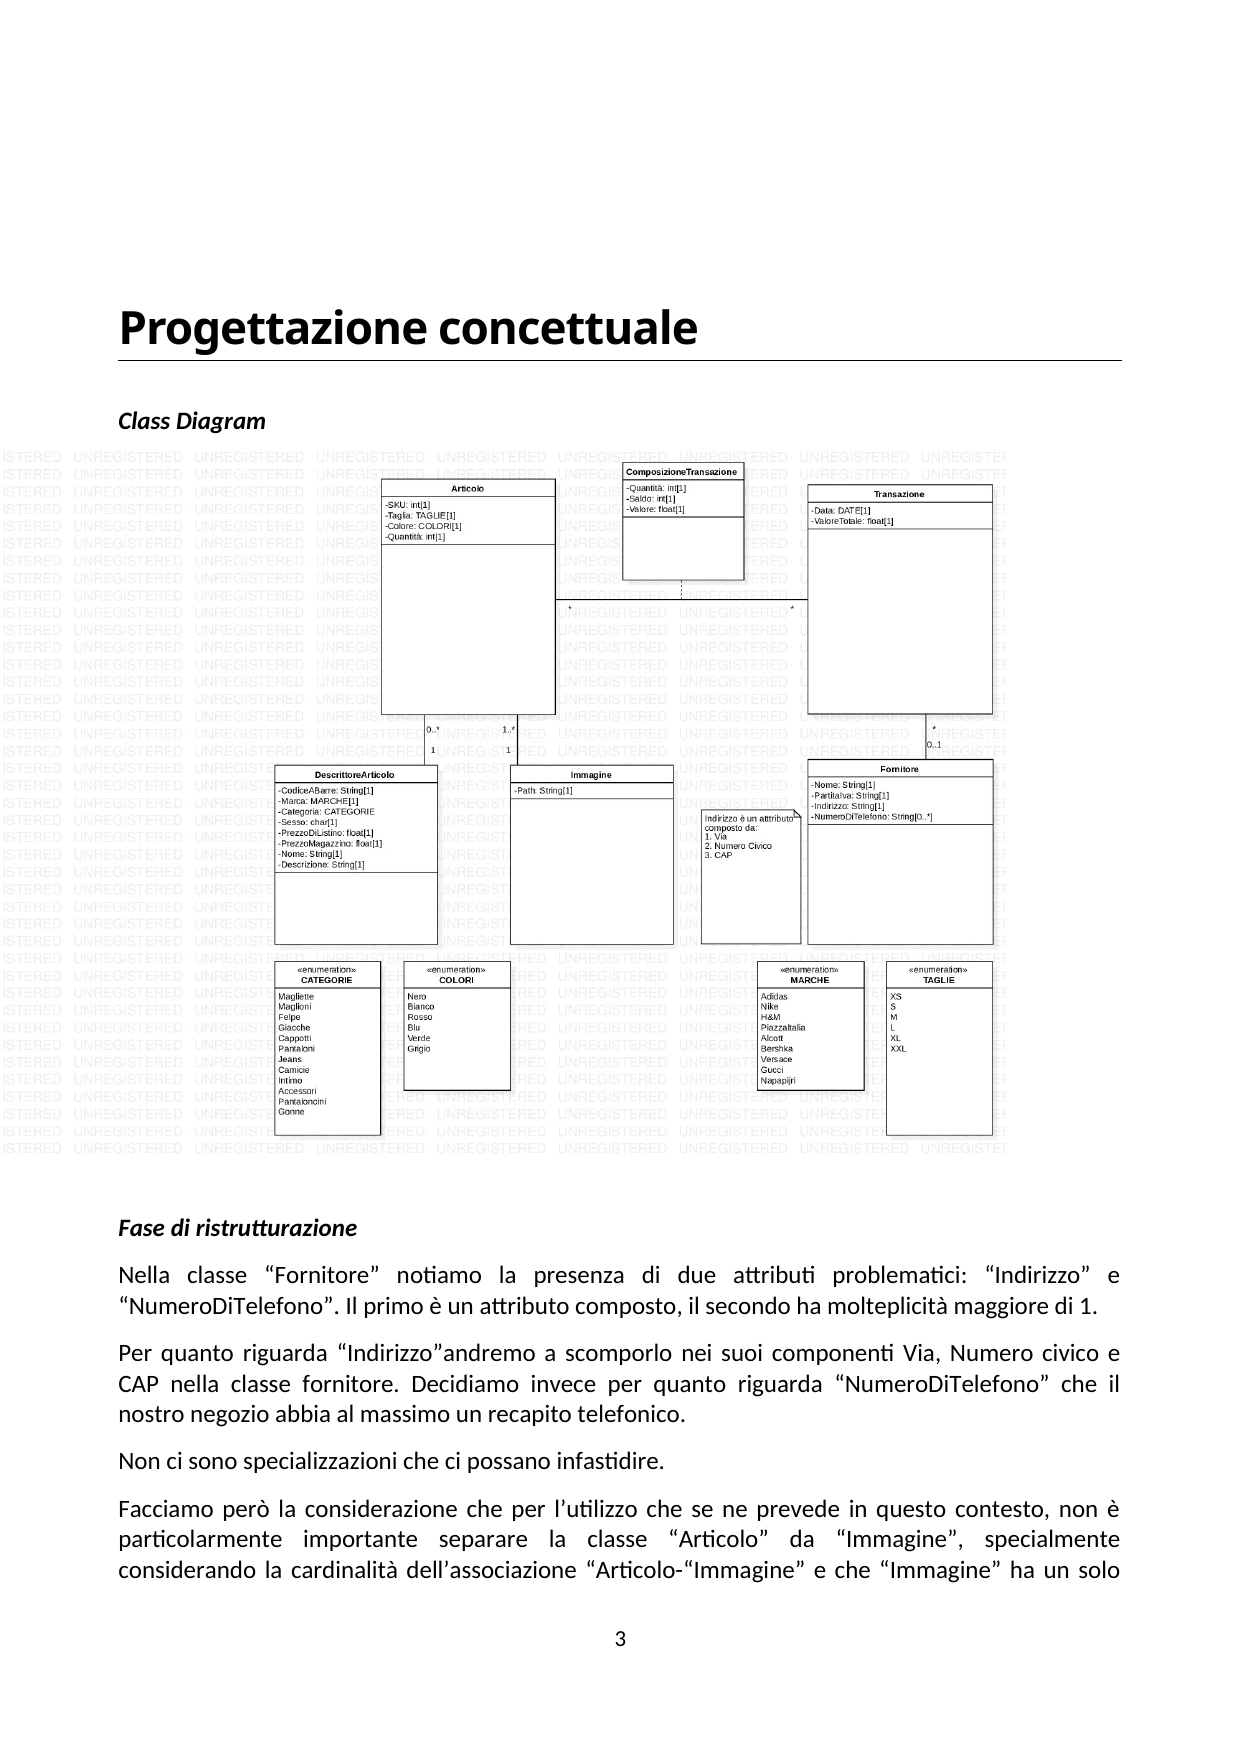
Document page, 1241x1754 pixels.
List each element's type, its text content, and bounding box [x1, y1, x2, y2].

text Non ci sono specializzazioni che ci possano infastidire. [118, 1446, 1122, 1476]
title Progettazione concettuale [118, 295, 1122, 360]
text Class Diagram [118, 406, 1122, 436]
text Fase di ristrutturazione [118, 1212, 1122, 1243]
text Facciamo però la considerazione che per l’utilizzo che se ne prevede in questo contesto, non è particolarmente importante separare la classe “Articolo” da “Immagine”, specialmente considerando la cardinalità dell’associazione “Articolo-“Immagine” e che “Immagine” ha un solo [118, 1493, 1122, 1584]
text Nella classe “Fornitore” notiamo la presenza di due attributi problematici: “Indirizzo” e “NumeroDiTelefono”. Il primo è un attributo composto, il secondo ha molteplicità maggiore di 1. [118, 1259, 1122, 1321]
text Per quanto riguarda “Indirizzo”andremo a scomporlo nei suoi componenti Via, Numero civico e CAP nella classe fornitore. Decidiamo invece per quanto riguarda “NumeroDiTelefono” che il nostro negozio abbia al massimo un recapito telefonico. [118, 1337, 1122, 1429]
